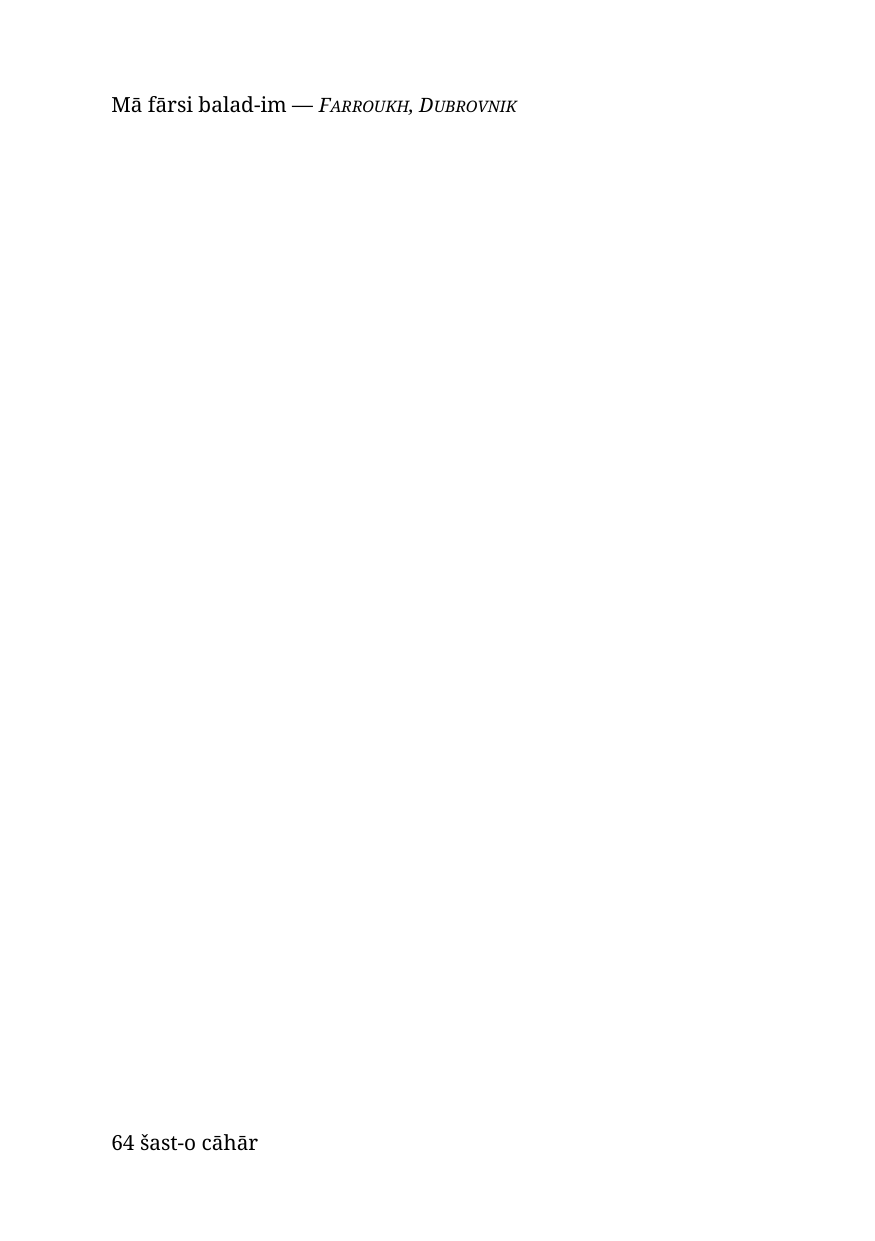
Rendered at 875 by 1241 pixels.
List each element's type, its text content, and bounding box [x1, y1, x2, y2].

text 64 šast-o cāhār [111, 1128, 763, 1157]
